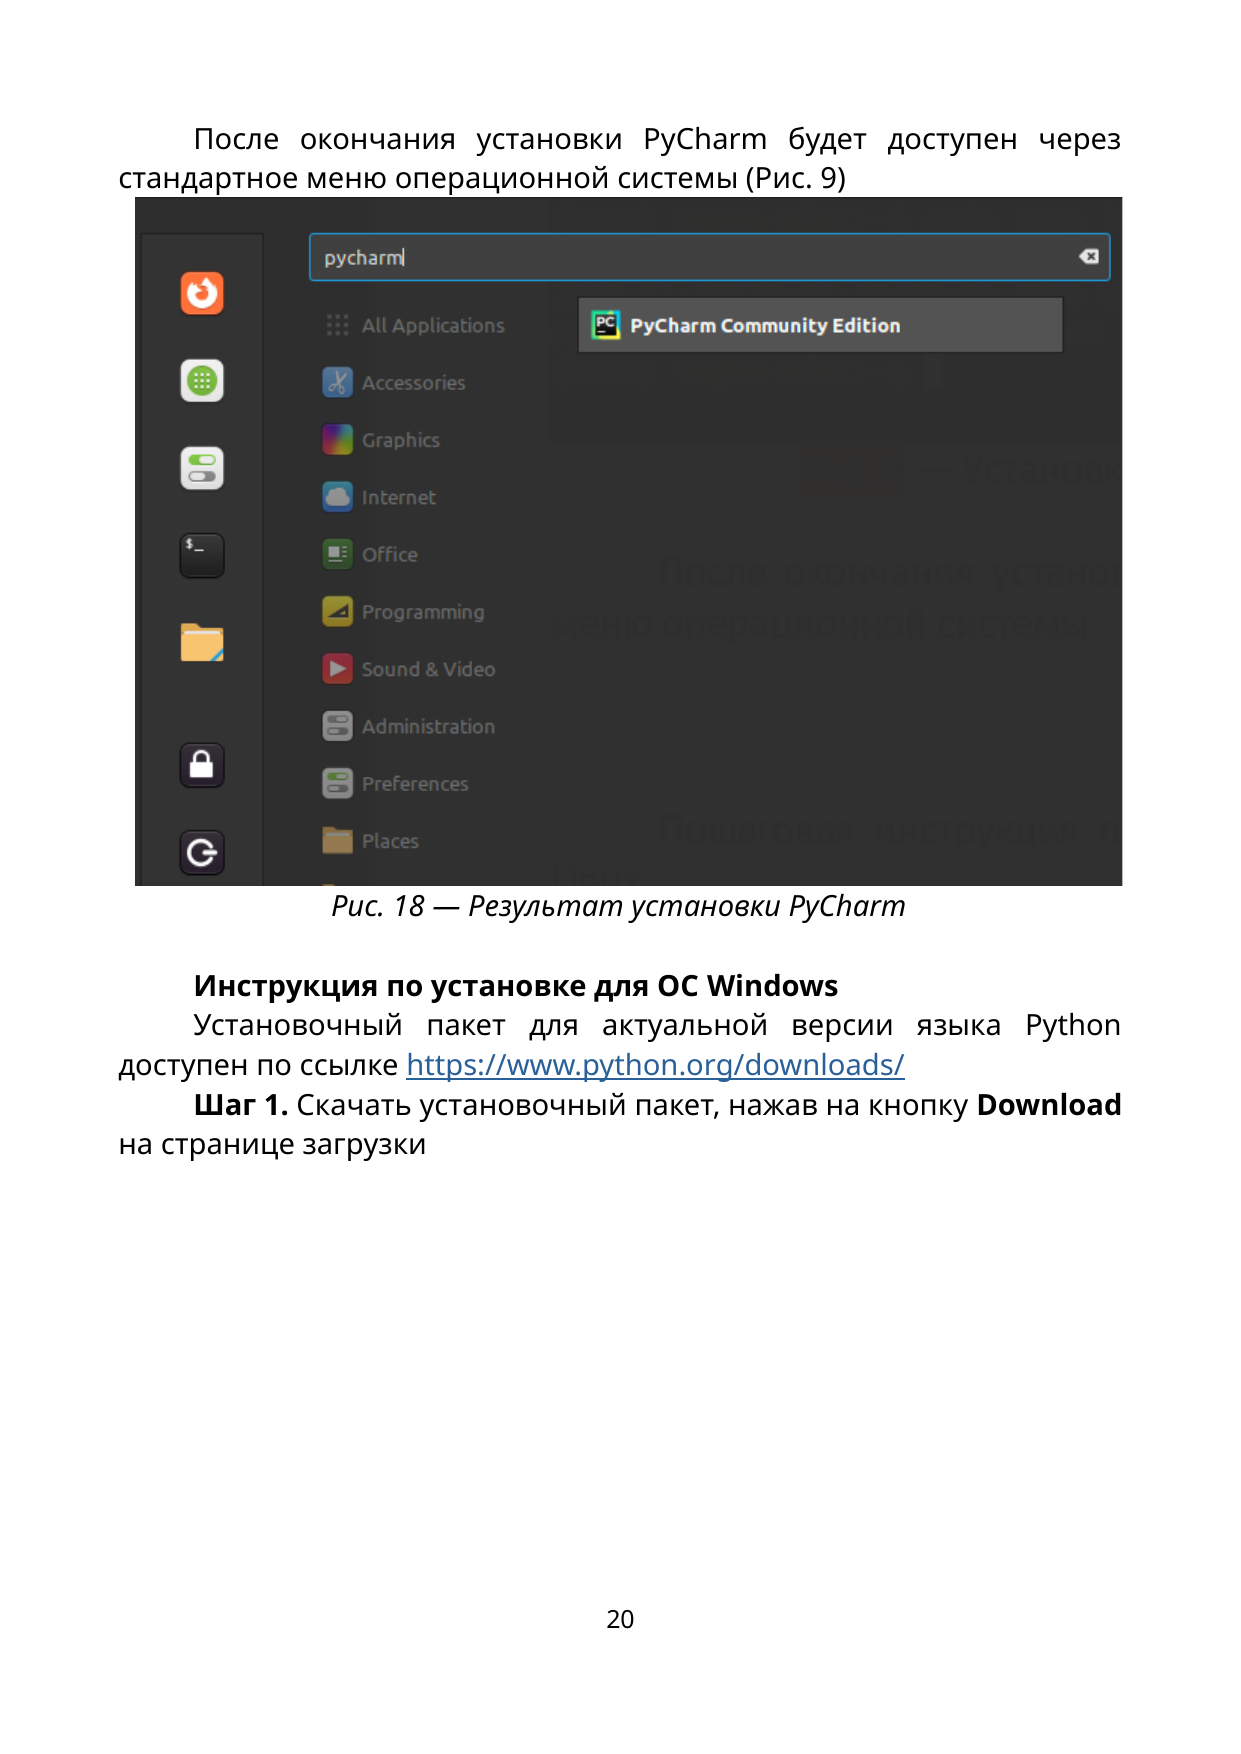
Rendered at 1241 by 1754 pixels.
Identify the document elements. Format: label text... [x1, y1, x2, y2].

text Установочный пакет для актуальной версии языка Python доступен по ссылке https://www.python.org/downloads/ [118, 1004, 1122, 1084]
picture [135, 197, 1123, 886]
text Шаг 1. Скачать установочный пакет, нажав на кнопку Download на странице загрузки [118, 1084, 1122, 1163]
text Инструкция по установке для ОС Windows [118, 965, 1122, 1004]
text После окончания установки PyCharm будет доступен через стандартное меню операционной системы (Рис. 9) [118, 118, 1122, 197]
text Рис. 18 — Результат установки PyCharm [118, 197, 1122, 925]
